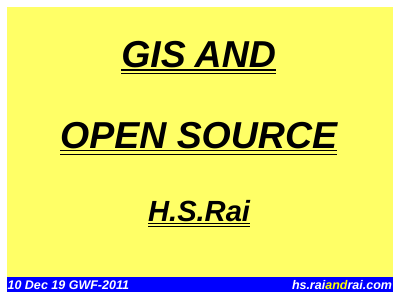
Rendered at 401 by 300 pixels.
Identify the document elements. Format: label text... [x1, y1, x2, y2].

title OPEN SOURCE [7, 113, 393, 156]
subtitle H.S.Rai [7, 194, 393, 227]
title GIS AND [7, 32, 393, 76]
